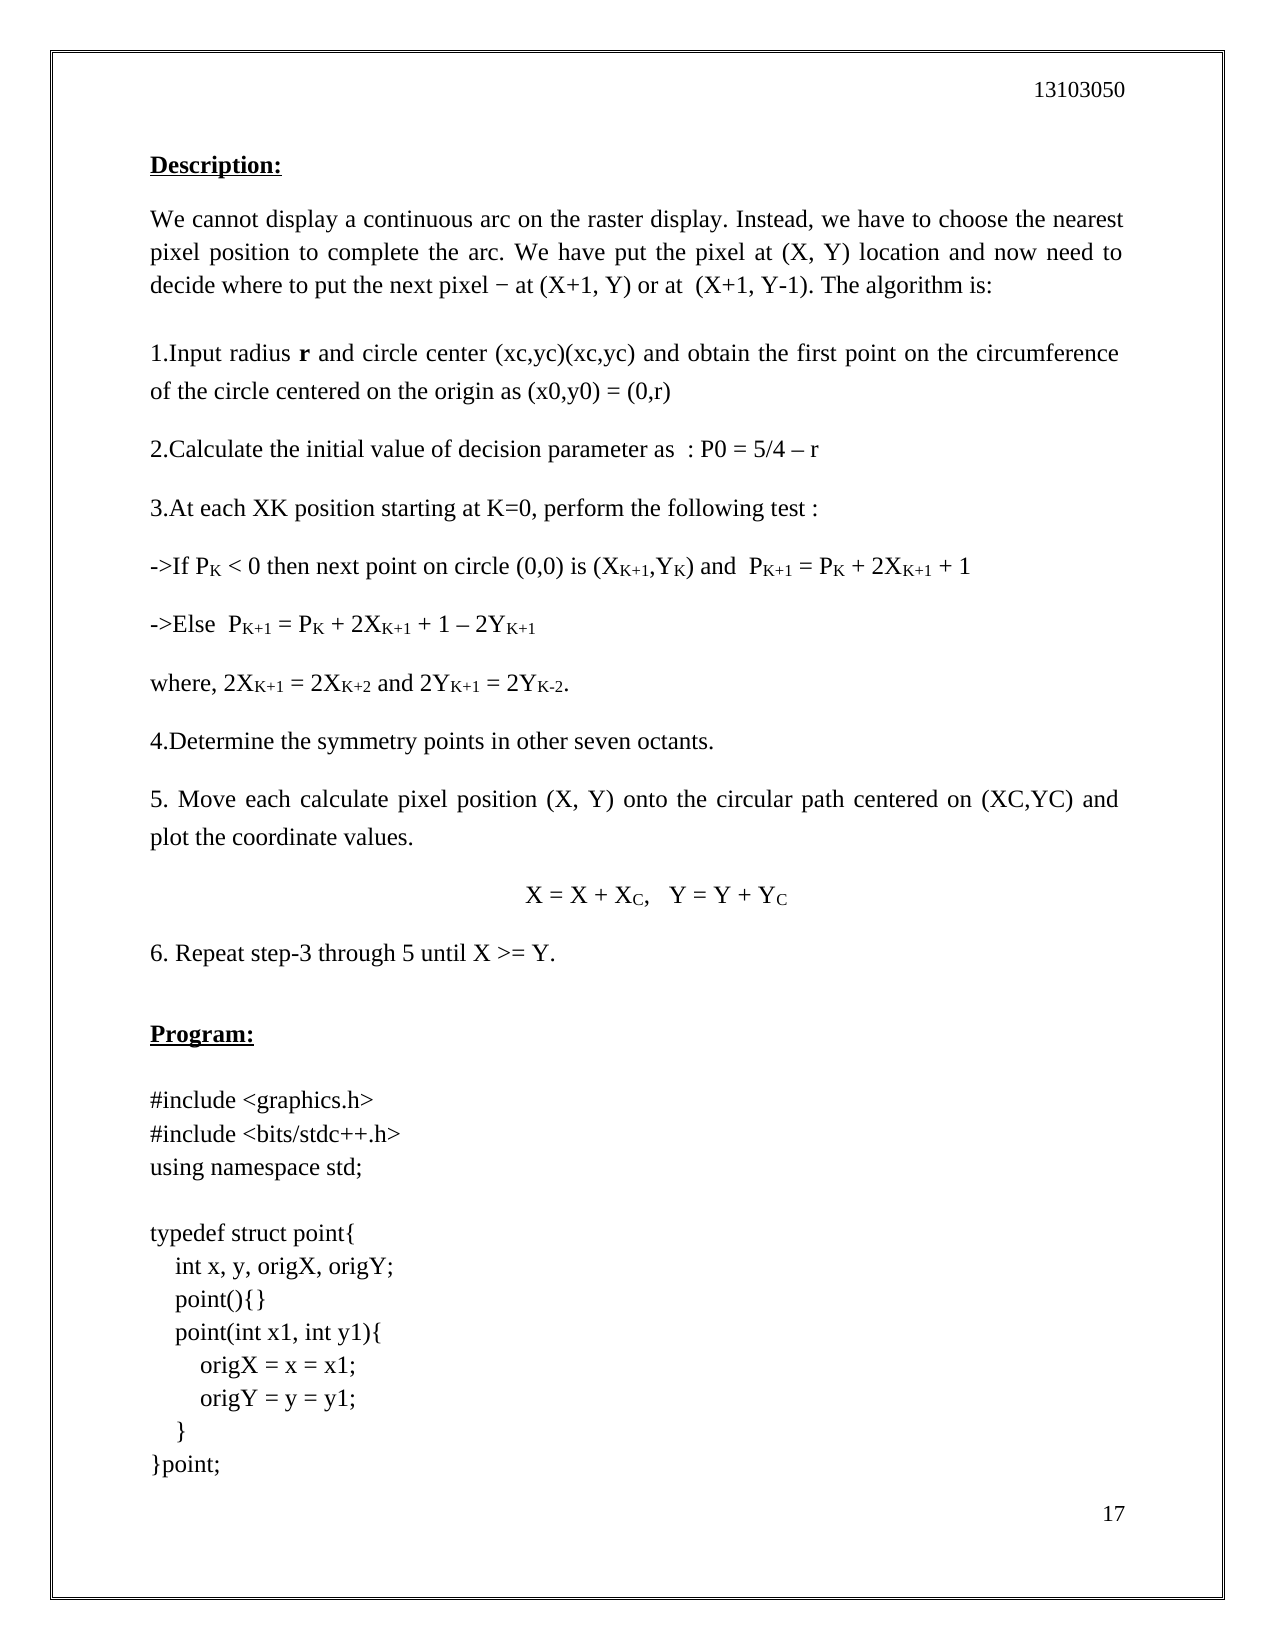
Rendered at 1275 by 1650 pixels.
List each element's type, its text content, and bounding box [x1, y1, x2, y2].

text origY = y = y1; [150, 1383, 1125, 1412]
text #include <bits/stdc++.h> [150, 1119, 1125, 1147]
text }point; [150, 1449, 1125, 1478]
text 3.At each XK position starting at K=0, perform the following test : [150, 484, 1120, 521]
text point(){} [150, 1284, 1125, 1312]
text ->If PK < 0 then next point on circle (0,0) is (XK+1,YK) and PK+1 = PK + 2XK+1 + 1 [150, 542, 1120, 580]
text 6. Repeat step-3 through 5 until X >= Y. [150, 930, 1120, 967]
text 1.Input radius r and circle center (xc,yc)(xc,yc) and obtain the first point on the circumference of the circle centered on the origin as (x0,y0) = (0,r) [150, 330, 1120, 405]
text 4.Determine the symmetry points in other seven octants. [150, 717, 1120, 755]
text point(int x1, int y1){ [150, 1317, 1125, 1346]
text using namespace std; [150, 1152, 1125, 1180]
text Program: [150, 1019, 1125, 1048]
text We cannot display a continuous arc on the raster display. Instead, we have to choose the nearest pixel position to complete the arc. We have put the pixel at (X, Y) location and now need to decide where to put the next pixel − at (X+1, Y) or at (X+1, Y-1). The algorithm is: [150, 204, 1125, 299]
text ->Else PK+1 = PK + 2XK+1 + 1 – 2YK+1 [150, 601, 1120, 638]
text X = X + XC, Y = Y + YC [455, 871, 1120, 909]
text Description: [150, 150, 1125, 179]
text 2.Calculate the initial value of decision parameter as : P0 = 5/4 – r [150, 426, 1120, 463]
text 5. Move each calculate pixel position (X, Y) onto the circular path centered on (XC,YC) and plot the coordinate values. [150, 776, 1120, 851]
text origX = x = x1; [150, 1350, 1125, 1378]
text typedef struct point{ [150, 1218, 1125, 1246]
text } [150, 1416, 1125, 1444]
text #include <graphics.h> [150, 1086, 1125, 1114]
text int x, y, origX, origY; [150, 1251, 1125, 1279]
text where, 2XK+1 = 2XK+2 and 2YK+1 = 2YK-2. [150, 659, 1120, 696]
